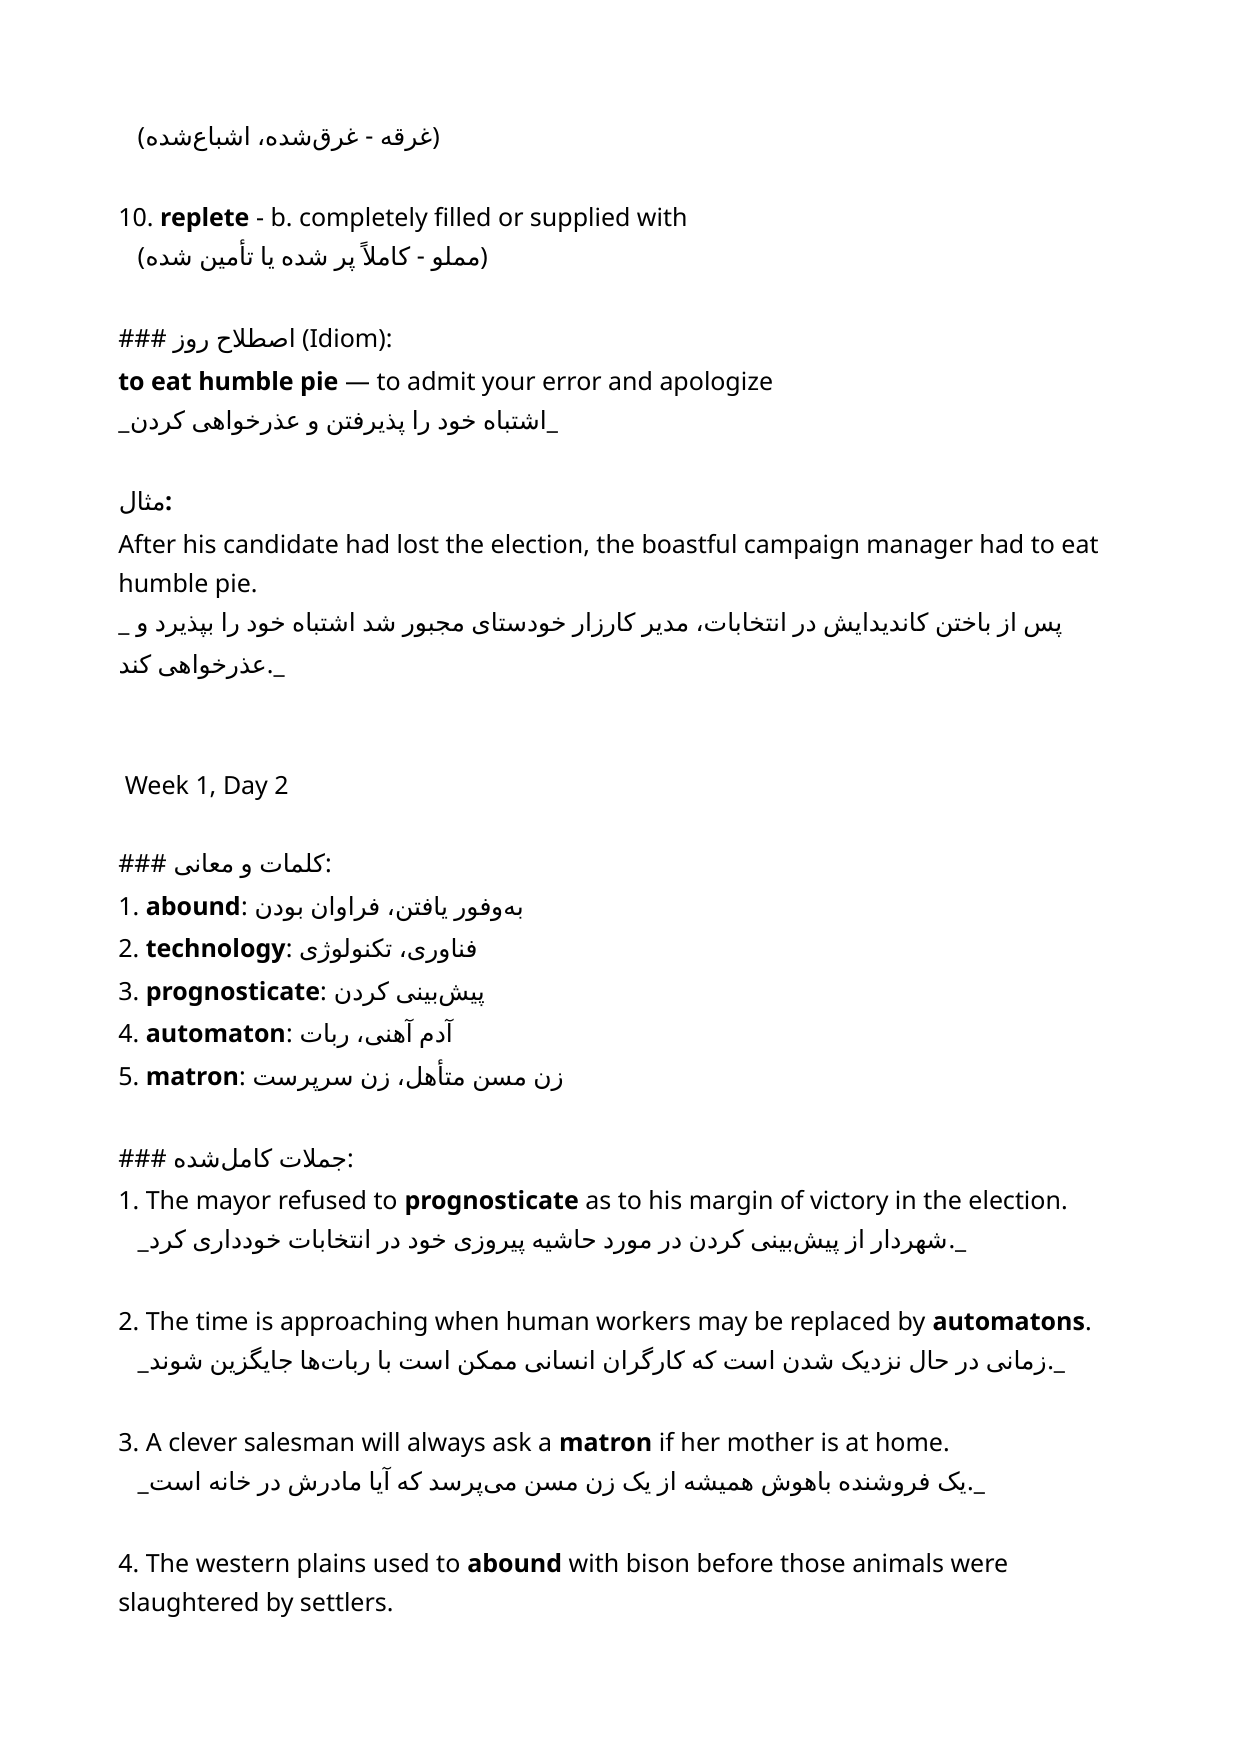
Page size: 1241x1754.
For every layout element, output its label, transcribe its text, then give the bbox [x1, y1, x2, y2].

text 4. automaton: آدم آهنی، ربات [118, 1016, 1122, 1053]
text 1. abound: به‌وفور یافتن، فراوان بودن [118, 888, 1122, 926]
text _شهردار از پیش‌بینی کردن در مورد حاشیه پیروزی خود در انتخابات خودداری کرد._ [118, 1222, 1122, 1259]
text _اشتباه خود را پذیرفتن و عذرخواهی کردن_ [118, 402, 1122, 439]
text (مملو - کاملاً پر شده یا تأمین شده) [118, 239, 1122, 276]
text to eat humble pie — to admit your error and apologize [118, 363, 1122, 397]
text 5. matron: زن مسن متأهل، زن سرپرست [118, 1058, 1122, 1096]
text 3. prognosticate: پیش‌بینی کردن [118, 973, 1122, 1011]
text 2. The time is approaching when human workers may be replaced by automatons. [118, 1303, 1122, 1338]
text Week 1, Day 2 [118, 768, 1122, 802]
text 2. technology: فناوری، تکنولوژی [118, 931, 1122, 968]
text 4. The western plains used to abound with bison before those animals were slaughtered by settlers. [118, 1545, 1122, 1618]
text مثال: [118, 484, 1122, 521]
text ### اصطلاح روز (Idiom): [118, 321, 1122, 358]
text After his candidate had lost the election, the boastful campaign manager had to eat humble pie. [118, 526, 1122, 600]
text 10. replete - b. completely filled or supplied with [118, 200, 1122, 234]
text _یک فروشنده باهوش همیشه از یک زن مسن می‌پرسد که آیا مادرش در خانه است._ [118, 1463, 1122, 1501]
text 3. A clever salesman will always ask a matron if her mother is at home. [118, 1424, 1122, 1458]
text _پس از باختن کاندیدایش در انتخابات، مدیر کارزار خودستای مجبور شد اشتباه خود را بپذیرد و عذرخواهی کند._ [118, 605, 1122, 684]
text ### کلمات و معانی: [118, 846, 1122, 883]
text 1. The mayor refused to prognosticate as to his margin of victory in the election. [118, 1183, 1122, 1217]
text _زمانی در حال نزدیک شدن است که کارگران انسانی ممکن است با ربات‌ها جایگزین شوند._ [118, 1343, 1122, 1380]
text ### جملات کامل‌شده: [118, 1140, 1122, 1177]
text (غرقه - غرق‌شده، اشباع‌شده) [118, 118, 1122, 155]
